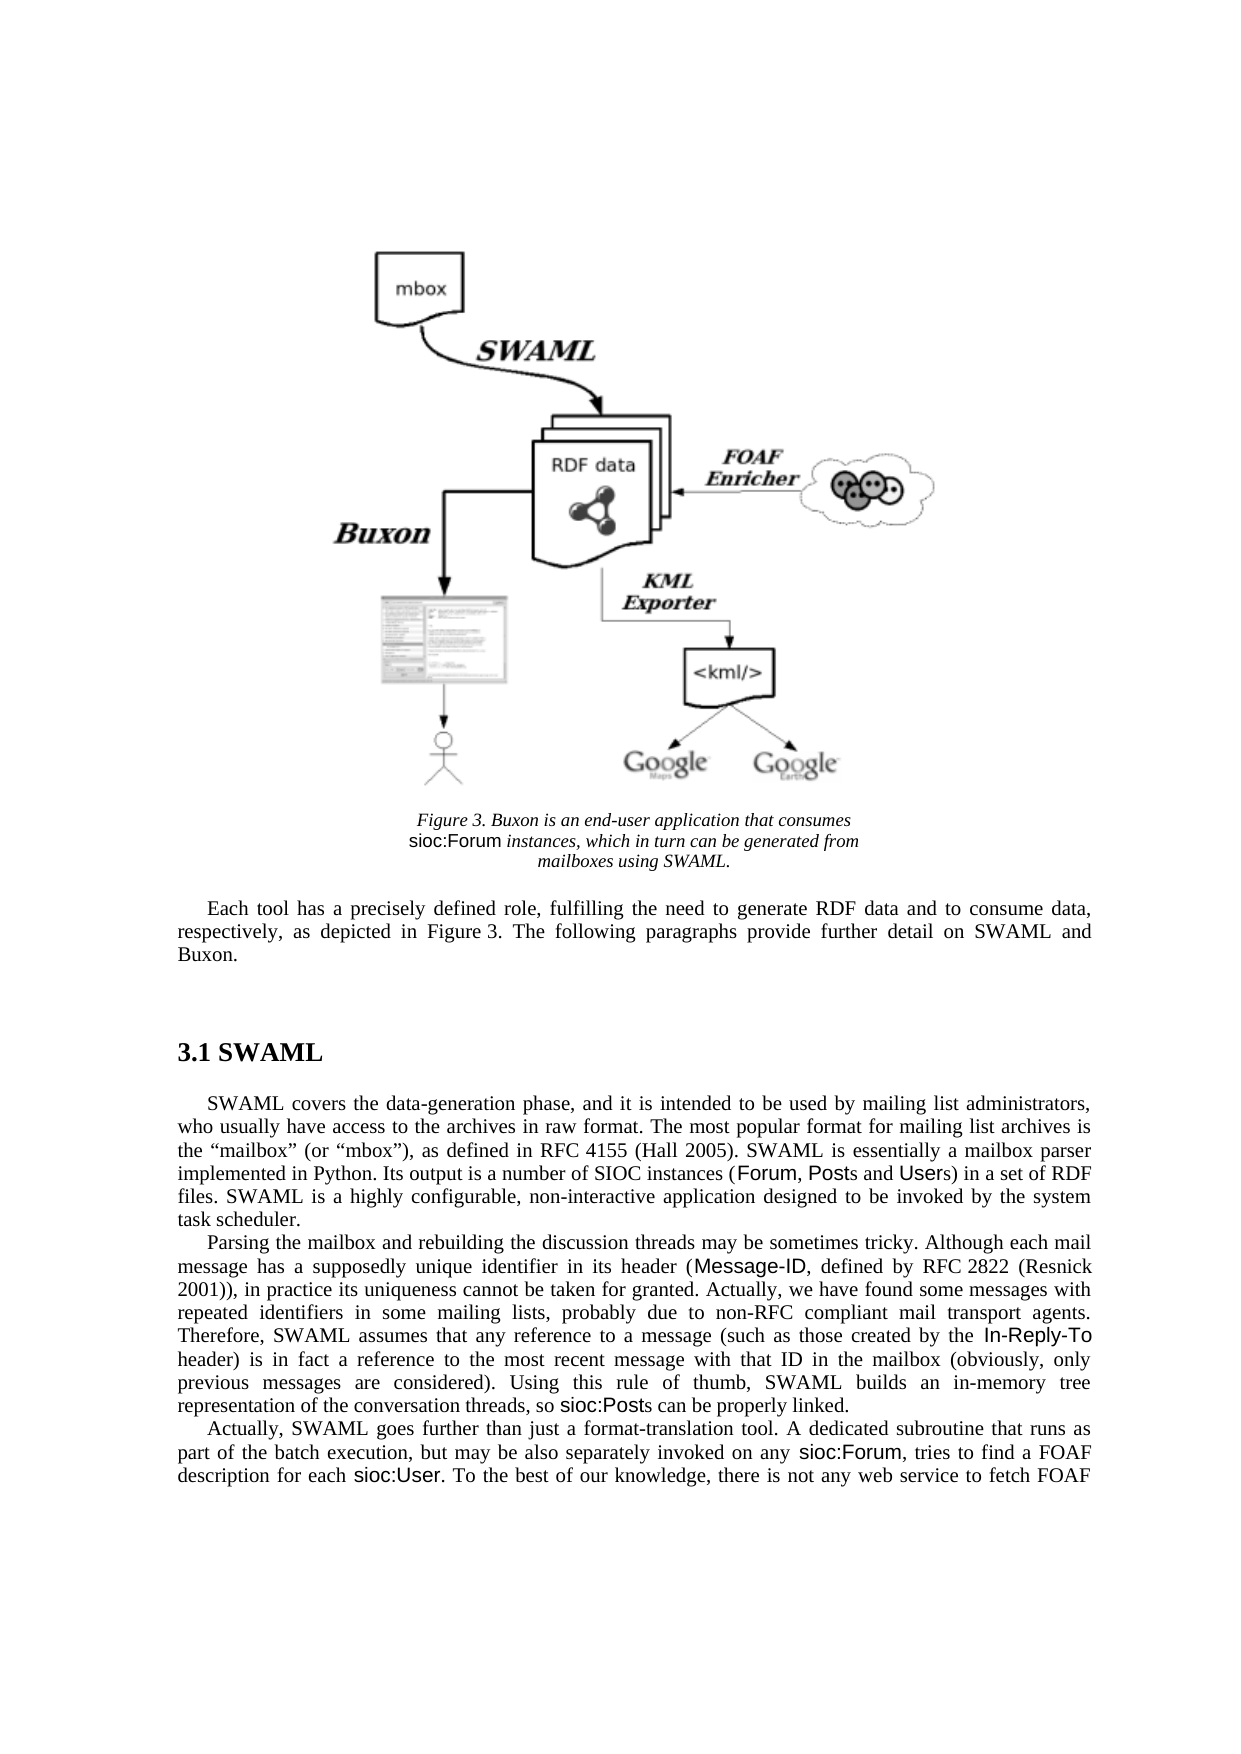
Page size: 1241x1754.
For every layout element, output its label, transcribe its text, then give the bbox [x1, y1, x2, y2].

subtitle 3.1 SWAML [177, 1037, 1092, 1067]
text SWAML covers the data-generation phase, and it is intended to be used by mailing list administrators, who usually have access to the archives in raw format. The most popular format for mailing list archives is the “mailbox” (or “mbox”), as defined in RFC 4155 (Hall 2005). SWAML is essentially a mailbox parser implemented in Python. Its output is a number of SIOC instances (Forum, Posts and Users) in a set of RDF files. SWAML is a highly configurable, non-interactive application designed to be invoked by the system task scheduler. [177, 1092, 1092, 1231]
text Actually, SWAML goes further than just a format-translation tool. A dedicated subroutine that runs as part of the batch execution, but may be also separately invoked on any sioc:Forum, tries to find a FOAF description for each sioc:User. To the best of our knowledge, there is not any web service to fetch FOAF [177, 1417, 1092, 1487]
picture [322, 232, 943, 810]
text Parsing the mailbox and rebuilding the discussion threads may be sometimes tricky. Although each mail message has a supposedly unique identifier in its header (Message-ID, defined by RFC 2822 (Resnick 2001)), in practice its uniqueness cannot be taken for granted. Actually, we have found some messages with repeated identifiers in some mailing lists, probably due to non-RFC compliant mail transport agents. Therefore, SWAML assumes that any reference to a message (such as those created by the In-Reply-To header) is in fact a reference to the most recent message with that ID in the mailbox (obviously, only previous messages are considered). Using this rule of thumb, SWAML builds an in-memory tree representation of the conversation threads, so sioc:Posts can be properly linked. [177, 1231, 1092, 1417]
text Figure 3. Buxon is an end-user application that consumes sioc:Forum instances, which in turn can be generated from mailboxes using SWAML. [376, 810, 893, 872]
text Each tool has a precisely defined role, fulfilling the need to generate RDF data and to consume data, respectively, as depicted in Figure 3. The following paragraphs provide further detail on SWAML and Buxon. [177, 195, 1092, 966]
